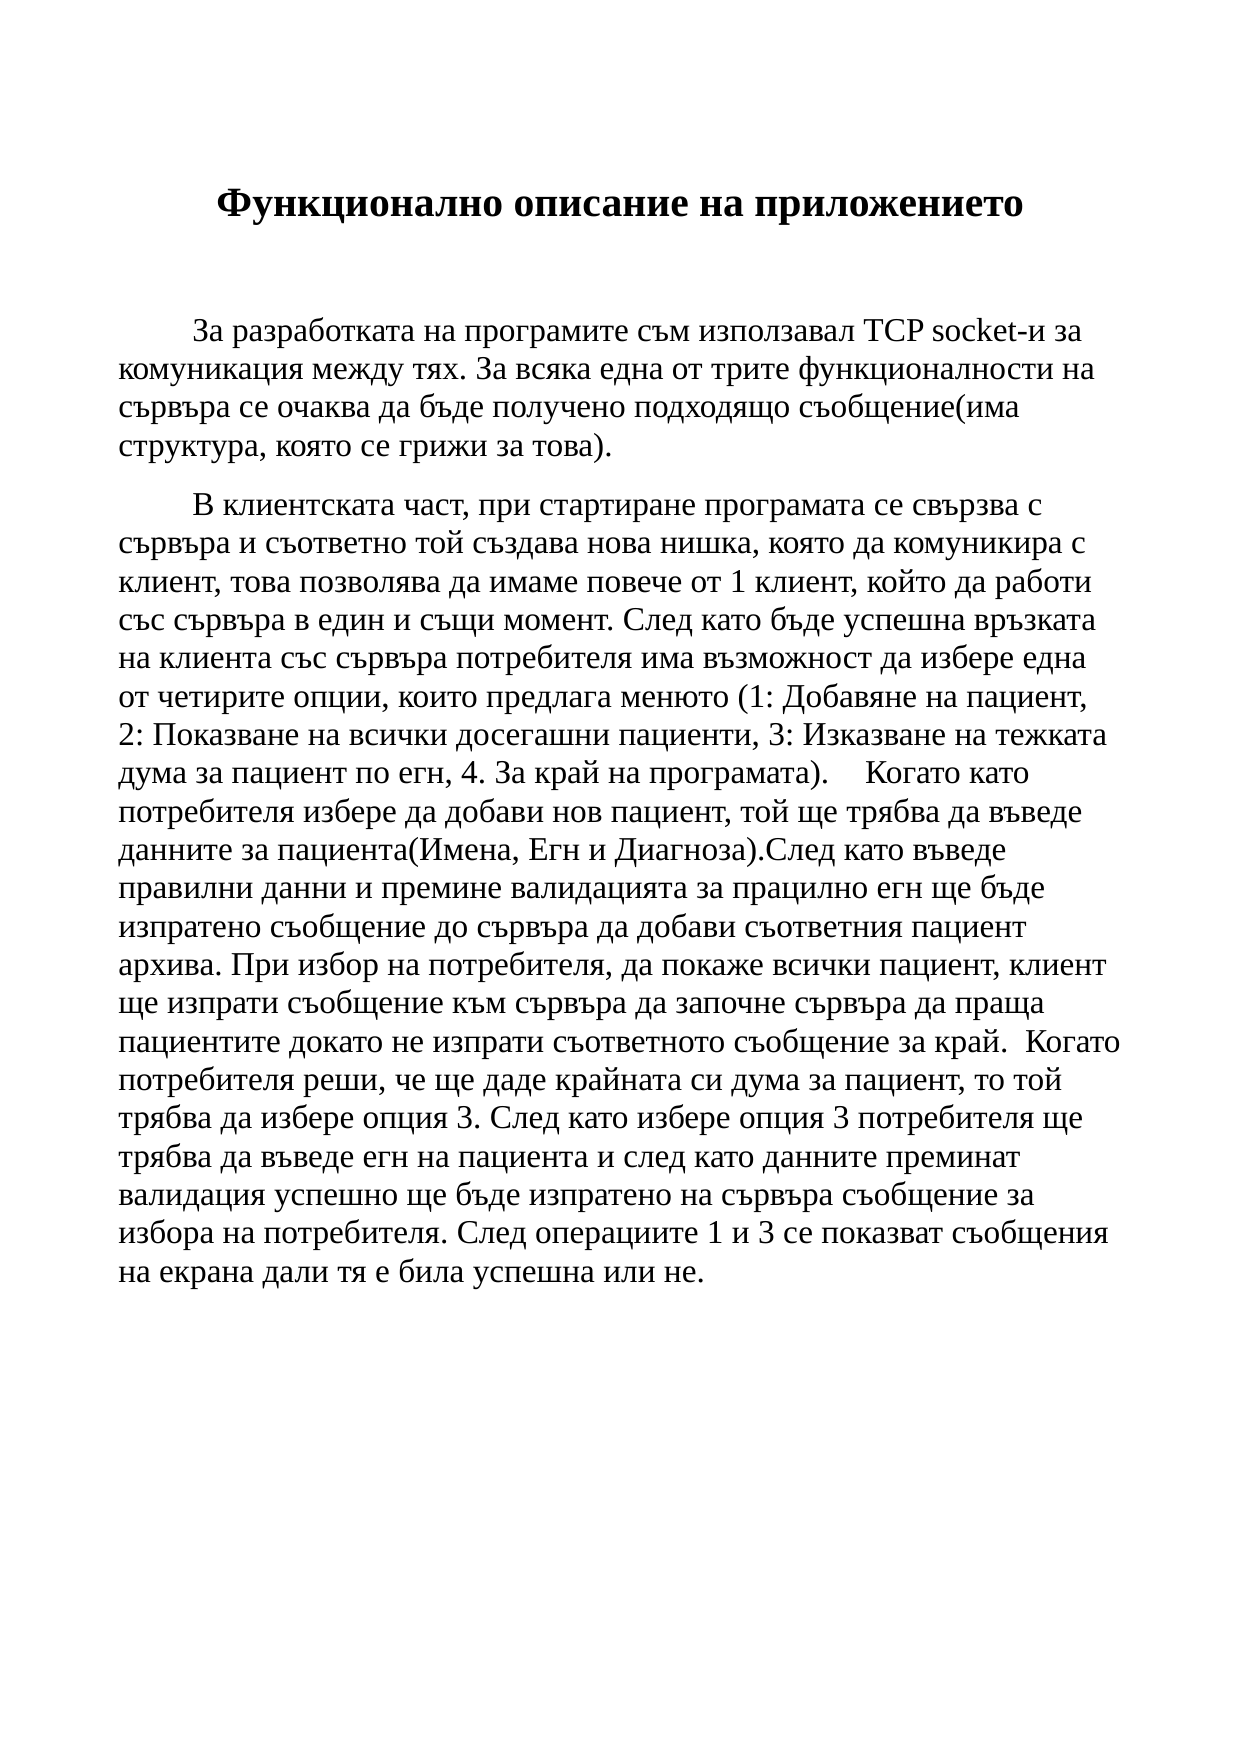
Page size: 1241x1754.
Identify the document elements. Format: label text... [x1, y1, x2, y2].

text Функционално описание на приложението [118, 177, 1122, 225]
text За разработката на програмите съм използавал TCP socket-и за комуникация между тях. За всяка една от трите функционалности на сървъра се очаква да бъде получено подходящо съобщение(има структура, която се грижи за това). [118, 310, 1122, 463]
text В клиентската част, при стартиране програмата се свързва с сървъра и съответно той създава нова нишка, която да комуникира с клиент, това позволява да имаме повече от 1 клиент, който да работи със сървъра в един и същи момент. След като бъде успешна връзката на клиента със сървъра потребителя има възможност да избере една от четирите опции, които предлага менюто (1: Добавяне на пациент, 2: Показване на всички досегашни пациенти, 3: Изказване на тежката дума за пациент по егн, 4. За край на програмата). Когато като потребителя избере да добави нов пациент, той ще трябва да въведе данните за пациента(Имена, Егн и Диагноза).След като въведе правилни данни и премине валидацията за працилно егн ще бъде изпратено съобщение до сървъра да добави съответния пациент архива. При избор на потребителя, да покаже всички пациент, клиент ще изпрати съобщение към сървъра да започне сървъра да праща пациентите докато не изпрати съответното съобщение за край. Когато потребителя реши, че ще даде крайната си дума за пациент, то той трябва да избере опция 3. След като избере опция 3 потребителя ще трябва да въведе егн на пациента и след като данните преминат валидация успешно ще бъде изпратено на сървъра съобщение за избора на потребителя. След операциите 1 и 3 се показват съобщения на екрана дали тя е била успешна или не. [118, 484, 1122, 1289]
